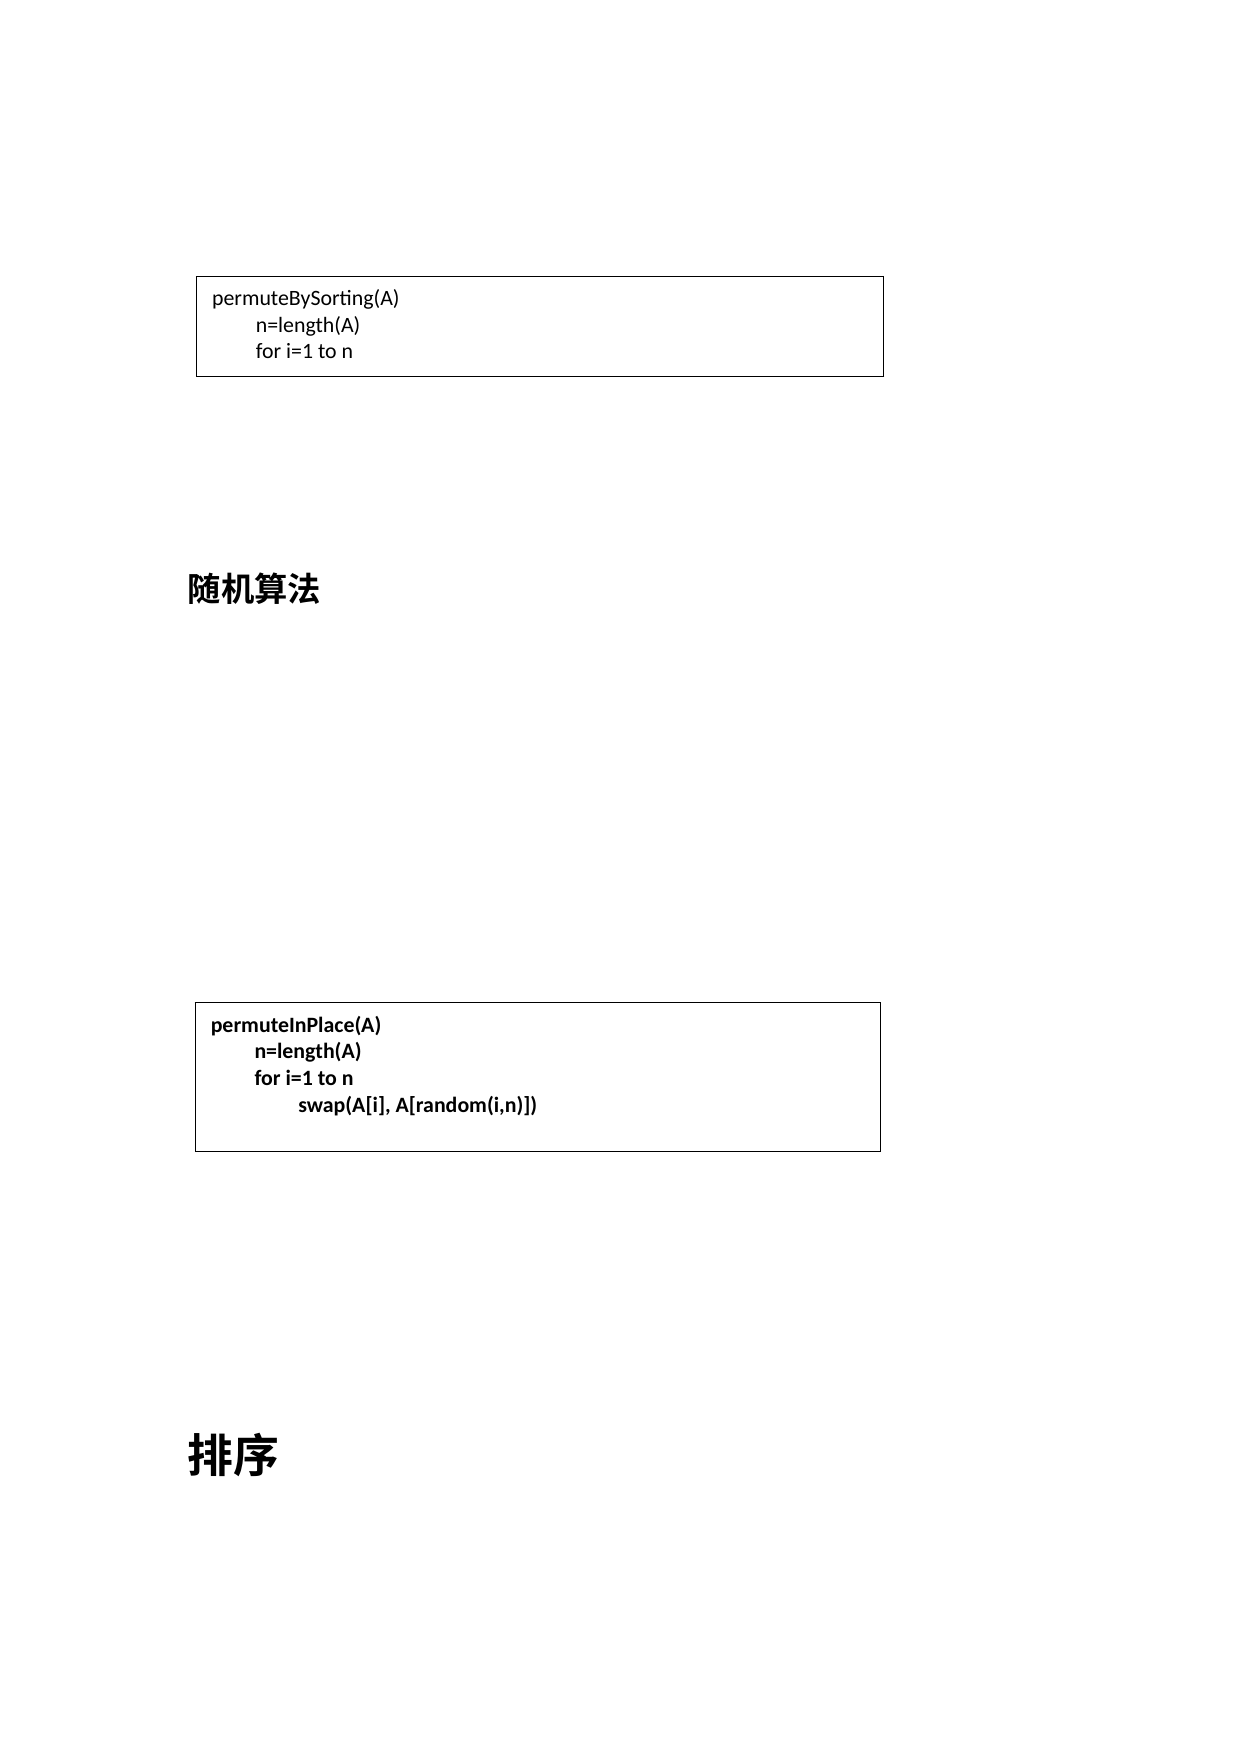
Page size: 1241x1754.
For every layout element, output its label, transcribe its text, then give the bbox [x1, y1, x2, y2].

text n=length(A) [211, 1037, 865, 1064]
text for i=1 to n [212, 338, 868, 364]
subtitle 随机算法 [187, 158, 1053, 623]
text n=length(A) [212, 311, 868, 338]
text for i=1 to n [211, 1064, 865, 1091]
subtitle 排序 [187, 954, 1053, 1504]
text permuteBySorting(A) [212, 284, 868, 311]
text P[i]=random(1, ) [256, 364, 868, 368]
text swap(A[i], A[random(i,n)]) [254, 1091, 865, 1117]
text permuteInPlace(A) [211, 1011, 865, 1037]
